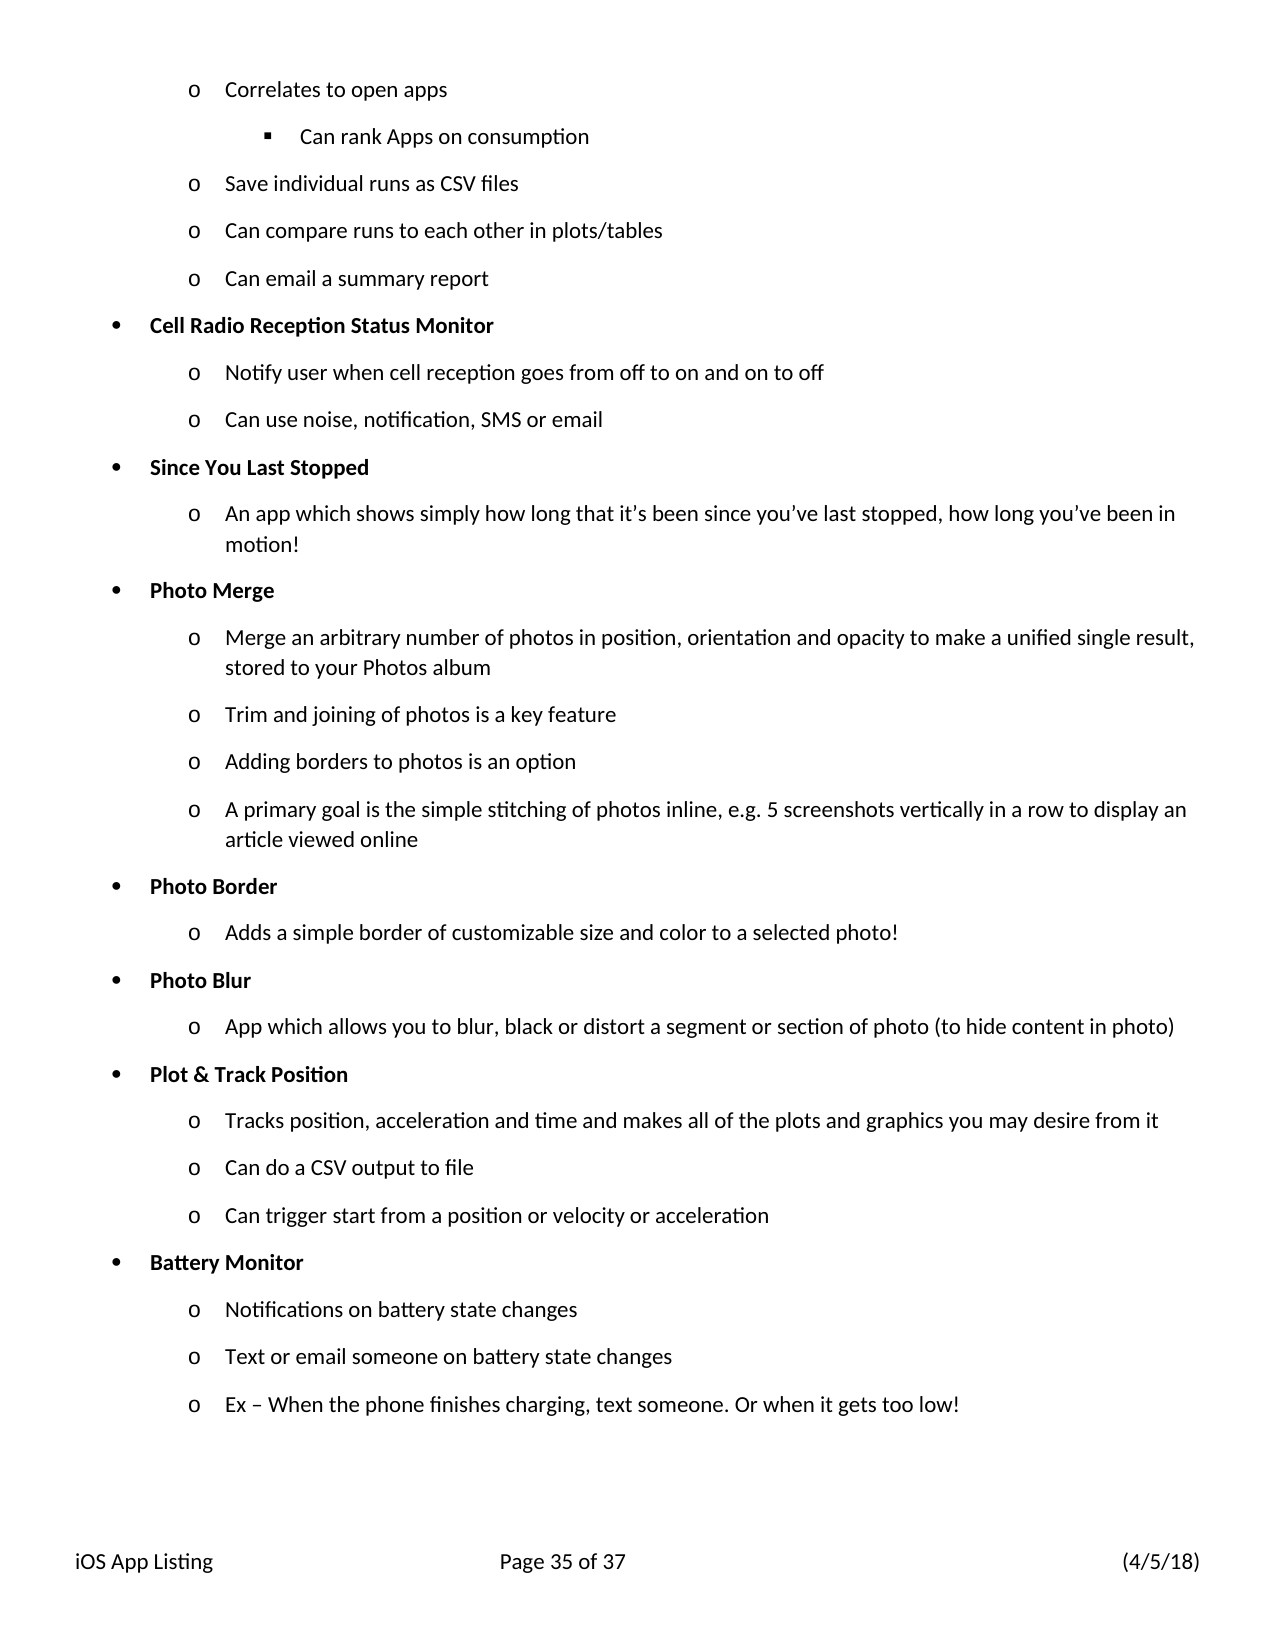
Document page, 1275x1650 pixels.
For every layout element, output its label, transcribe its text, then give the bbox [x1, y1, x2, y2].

list Plot & Track Position [112, 1060, 1200, 1088]
list Can do a CSV output to file [187, 1153, 1200, 1183]
list Tracks position, acceleration and time and makes all of the plots and graphics you may desire from it [187, 1106, 1200, 1135]
list Photo Merge [112, 576, 1200, 604]
list Ex – When the phone finishes charging, text someone. Or when it gets too low! [187, 1390, 1200, 1419]
list Photo Border [112, 872, 1200, 900]
list Can rank Apps on consumption [262, 122, 1200, 151]
list Save individual runs as CSV files [187, 169, 1200, 198]
list Text or email someone on battery state changes [187, 1342, 1200, 1372]
list Notifications on battery state changes [187, 1295, 1200, 1324]
list Battery Monitor [112, 1248, 1200, 1277]
list Photo Blur [112, 966, 1200, 994]
list Can trigger start from a position or velocity or acceleration [187, 1201, 1200, 1230]
list Cell Radio Reception Status Monitor [112, 311, 1200, 339]
list Notify user when cell reception goes from off to on and on to off [187, 358, 1200, 387]
list Can compare runs to each other in plots/tables [187, 216, 1200, 246]
list A primary goal is the simple stitching of photos inline, e.g. 5 screenshots vertically in a row to display an article viewed online [187, 795, 1200, 854]
list App which allows you to blur, black or distort a segment or section of photo (to hide content in photo) [187, 1012, 1200, 1041]
list Adds a simple border of customizable size and color to a selected photo! [187, 918, 1200, 947]
list Can email a summary report [187, 264, 1200, 293]
list Adding borders to photos is an option [187, 747, 1200, 776]
list Trim and joining of photos is a key feature [187, 700, 1200, 729]
list Correlates to open apps [187, 75, 1200, 104]
list Can use noise, notification, SMS or email [187, 405, 1200, 434]
list Merge an arbitrary number of photos in position, orientation and opacity to make a unified single result, stored to your Photos album [187, 623, 1200, 681]
list An app which shows simply how long that it’s been since you’ve last stopped, how long you’ve been in motion! [187, 499, 1200, 558]
list Since You Last Stopped [112, 453, 1200, 481]
